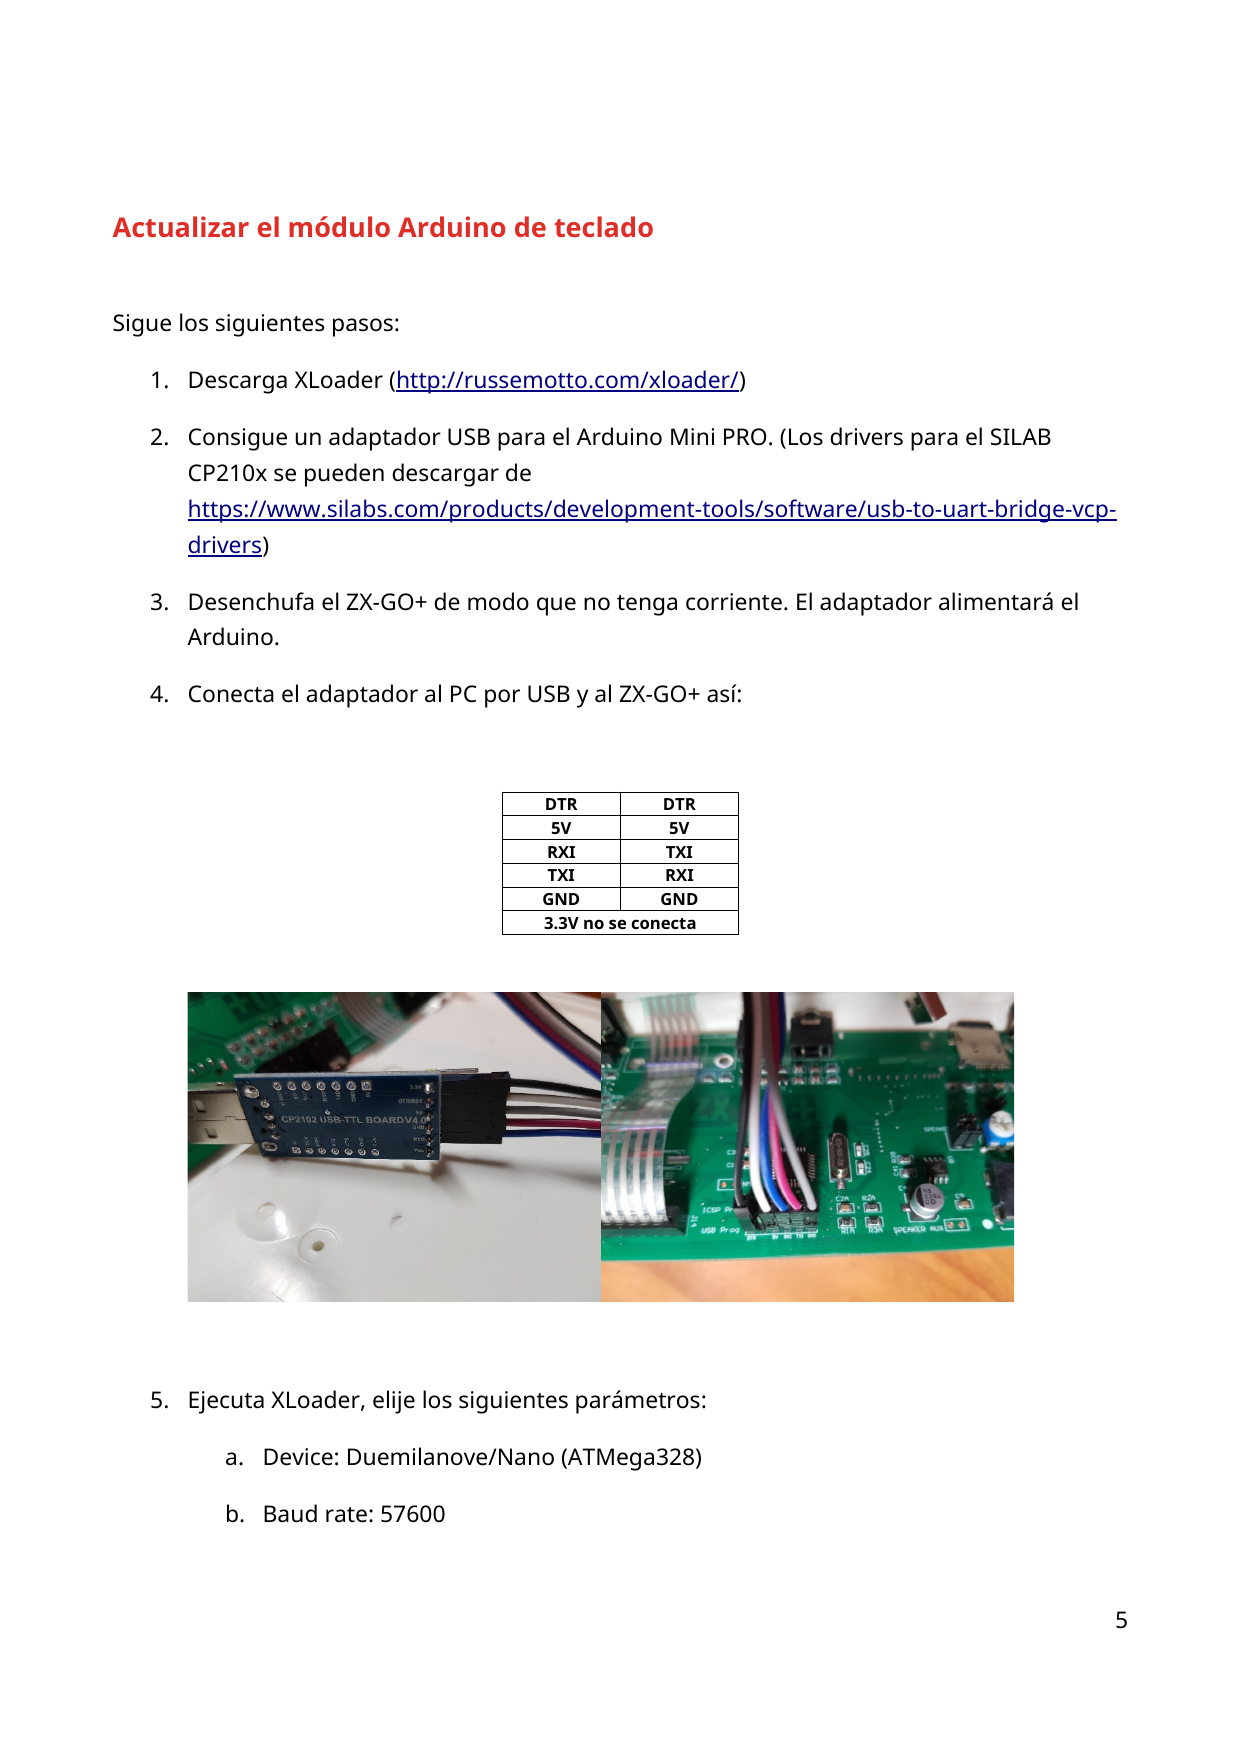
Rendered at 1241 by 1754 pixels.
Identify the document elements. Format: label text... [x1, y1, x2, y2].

subtitle Actualizar el módulo Arduino de teclado [112, 208, 1128, 245]
table_cell TXI [503, 864, 620, 887]
list Descarga XLoader (http://russemotto.com/xloader/) [150, 364, 1128, 395]
list Ejecuta XLoader, elije los siguientes parámetros: [150, 1384, 1128, 1416]
table_cell GND [503, 888, 620, 910]
list Desenchufa el ZX-GO+ de modo que no tenga corriente. El adaptador alimentará el Arduino. [150, 585, 1128, 653]
list Conecta el adaptador al PC por USB y al ZX-GO+ así: [150, 678, 1128, 709]
table_cell 5V [503, 816, 620, 839]
text Sigue los siguientes pasos: [112, 307, 1128, 338]
list Device: Duemilanove/Nano (ATMega328) [225, 1441, 1128, 1472]
table_cell 5V [621, 816, 738, 839]
list Consigue un adaptador USB para el Arduino Mini PRO. (Los drivers para el SILAB CP210x se pueden descargar de https://www.silabs.com/products/development-tools/software/usb-to-uart-bridge-vcp-drivers) [150, 421, 1128, 560]
table_cell RXI [503, 840, 620, 863]
table_cell GND [621, 888, 738, 910]
table_header DTR [621, 793, 738, 815]
table_cell RXI [621, 864, 738, 887]
table_cell 3.3V no se conecta [503, 911, 738, 934]
list Baud rate: 57600 [225, 1498, 1128, 1529]
table_cell TXI [621, 840, 738, 863]
table_header DTR [503, 793, 620, 815]
